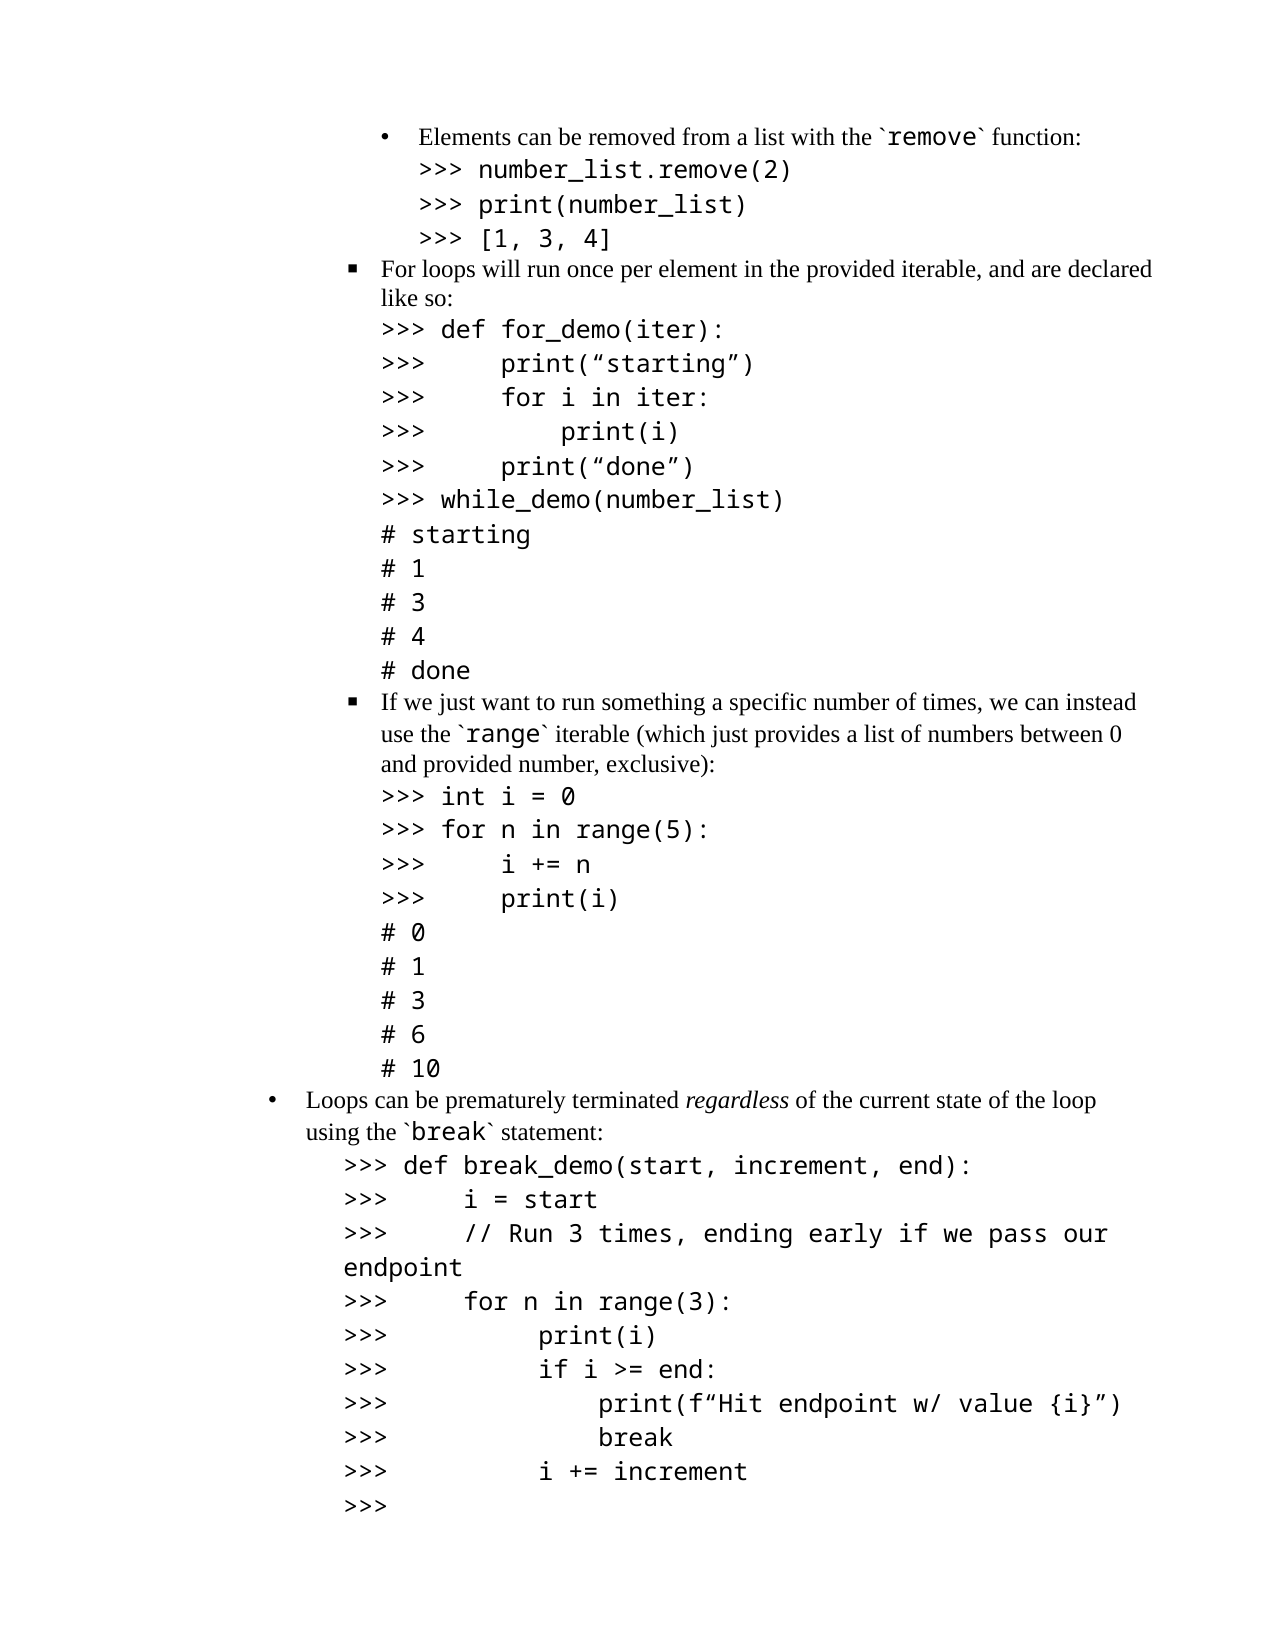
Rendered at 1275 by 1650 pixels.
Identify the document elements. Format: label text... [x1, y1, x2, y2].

list >>> def break_demo(start, increment, end): >>> i = start >>> // Run 3 times, ending early if we pass our endpoint >>> for n in range(3): >>> print(i) >>> if i >= end: >>> print(f“Hit endpoint w/ value {i}”) >>> break >>> i += increment >>> [306, 1147, 1157, 1522]
list If we just want to run something a specific number of times, we can instead use the `range` iterable (which just provides a list of numbers between 0 and provided number, exclusive): >>> int i = 0 >>> for n in range(5): >>> i += n >>> print(i) # 0 # 1 # 3 # 6 # 10 [343, 687, 1157, 1085]
list Loops can be prematurely terminated regardless of the current state of the loop using the `break` statement: [268, 1085, 1157, 1147]
list Elements can be removed from a list with the `remove` function: >>> number_list.remove(2) >>> print(number_list) >>> [1, 3, 4] [381, 118, 1157, 254]
list For loops will run once per element in the provided iterable, and are declared like so: >>> def for_demo(iter): >>> print(“starting”) >>> for i in iter: >>> print(i) >>> print(“done”) >>> while_demo(number_list) # starting # 1 # 3 # 4 # done [343, 254, 1157, 687]
